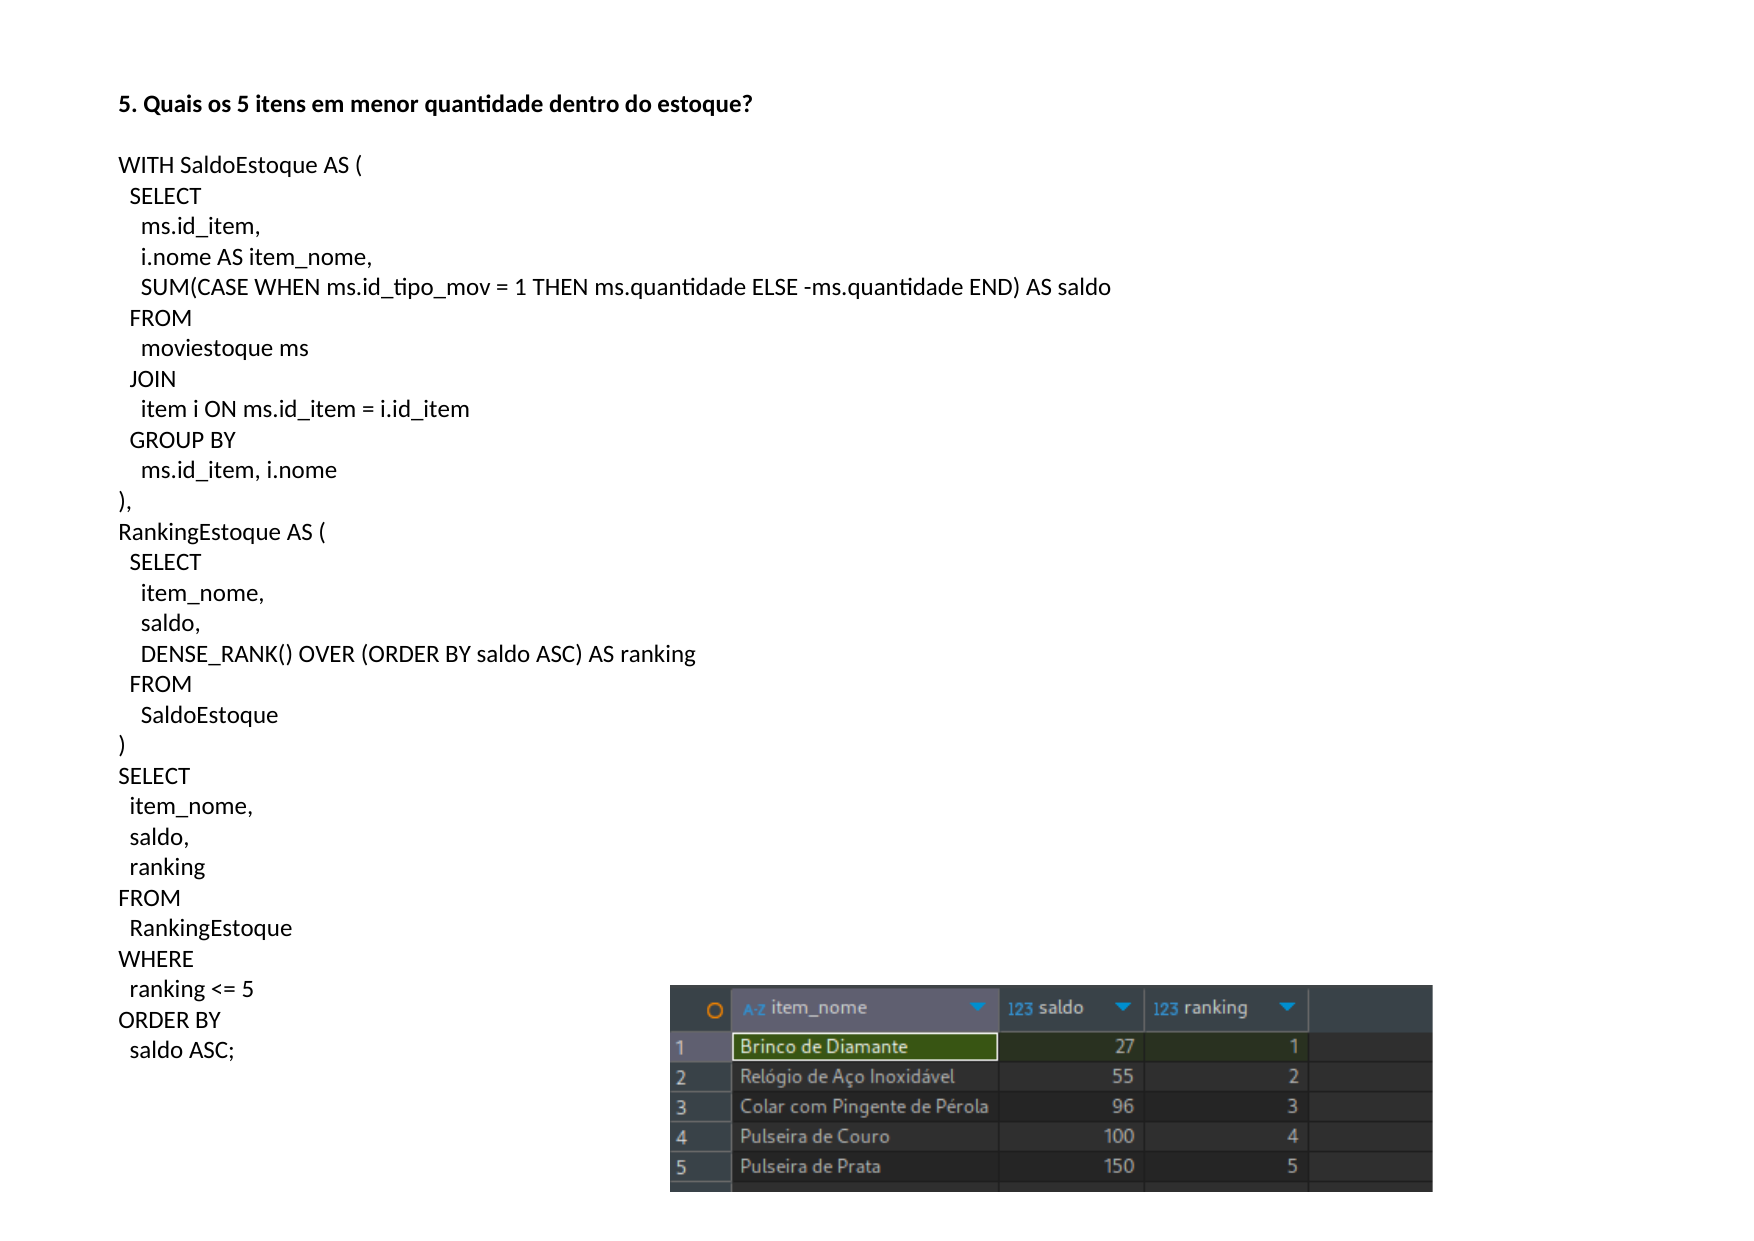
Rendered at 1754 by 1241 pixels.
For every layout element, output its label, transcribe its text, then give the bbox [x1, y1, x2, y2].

text GROUP BY [118, 424, 1606, 455]
text item_nome, [118, 790, 1606, 821]
text RankingEstoque [118, 912, 1606, 943]
picture [670, 985, 1433, 1192]
text ranking [118, 851, 1606, 882]
text ms.id_item, i.nome [118, 455, 1606, 485]
text saldo, [118, 821, 1606, 851]
text i.nome AS item_nome, [118, 241, 1606, 272]
text WHERE [118, 943, 1606, 973]
text DENSE_RANK() OVER (ORDER BY saldo ASC) AS ranking [118, 638, 1606, 668]
text ), [118, 485, 1606, 516]
text SELECT [118, 760, 1606, 790]
text ms.id_item, [118, 211, 1606, 241]
text 5. Quais os 5 itens em menor quantidade dentro do estoque? [118, 88, 1606, 119]
text [1433, 1004, 1606, 1034]
text [1433, 1034, 1606, 1065]
text ) [118, 729, 1606, 760]
text item_nome, [118, 577, 1606, 607]
text FROM [118, 302, 1606, 333]
text WITH SaldoEstoque AS ( [118, 149, 1606, 180]
text RankingEstoque AS ( [118, 516, 1606, 546]
text item i ON ms.id_item = i.id_item [118, 394, 1606, 424]
text ranking <= 5 [118, 973, 1606, 1004]
text SELECT [118, 546, 1606, 577]
text ORDER BY [118, 1004, 670, 1034]
text saldo, [118, 607, 1606, 638]
text moviestoque ms [118, 333, 1606, 363]
text SaldoEstoque [118, 699, 1606, 729]
text SUM(CASE WHEN ms.id_tipo_mov = 1 THEN ms.quantidade ELSE -ms.quantidade END) AS saldo [118, 272, 1606, 302]
text SELECT [118, 180, 1606, 211]
text FROM [118, 668, 1606, 699]
text JOIN [118, 363, 1606, 394]
text saldo ASC; [118, 1034, 670, 1065]
text FROM [118, 882, 1606, 912]
